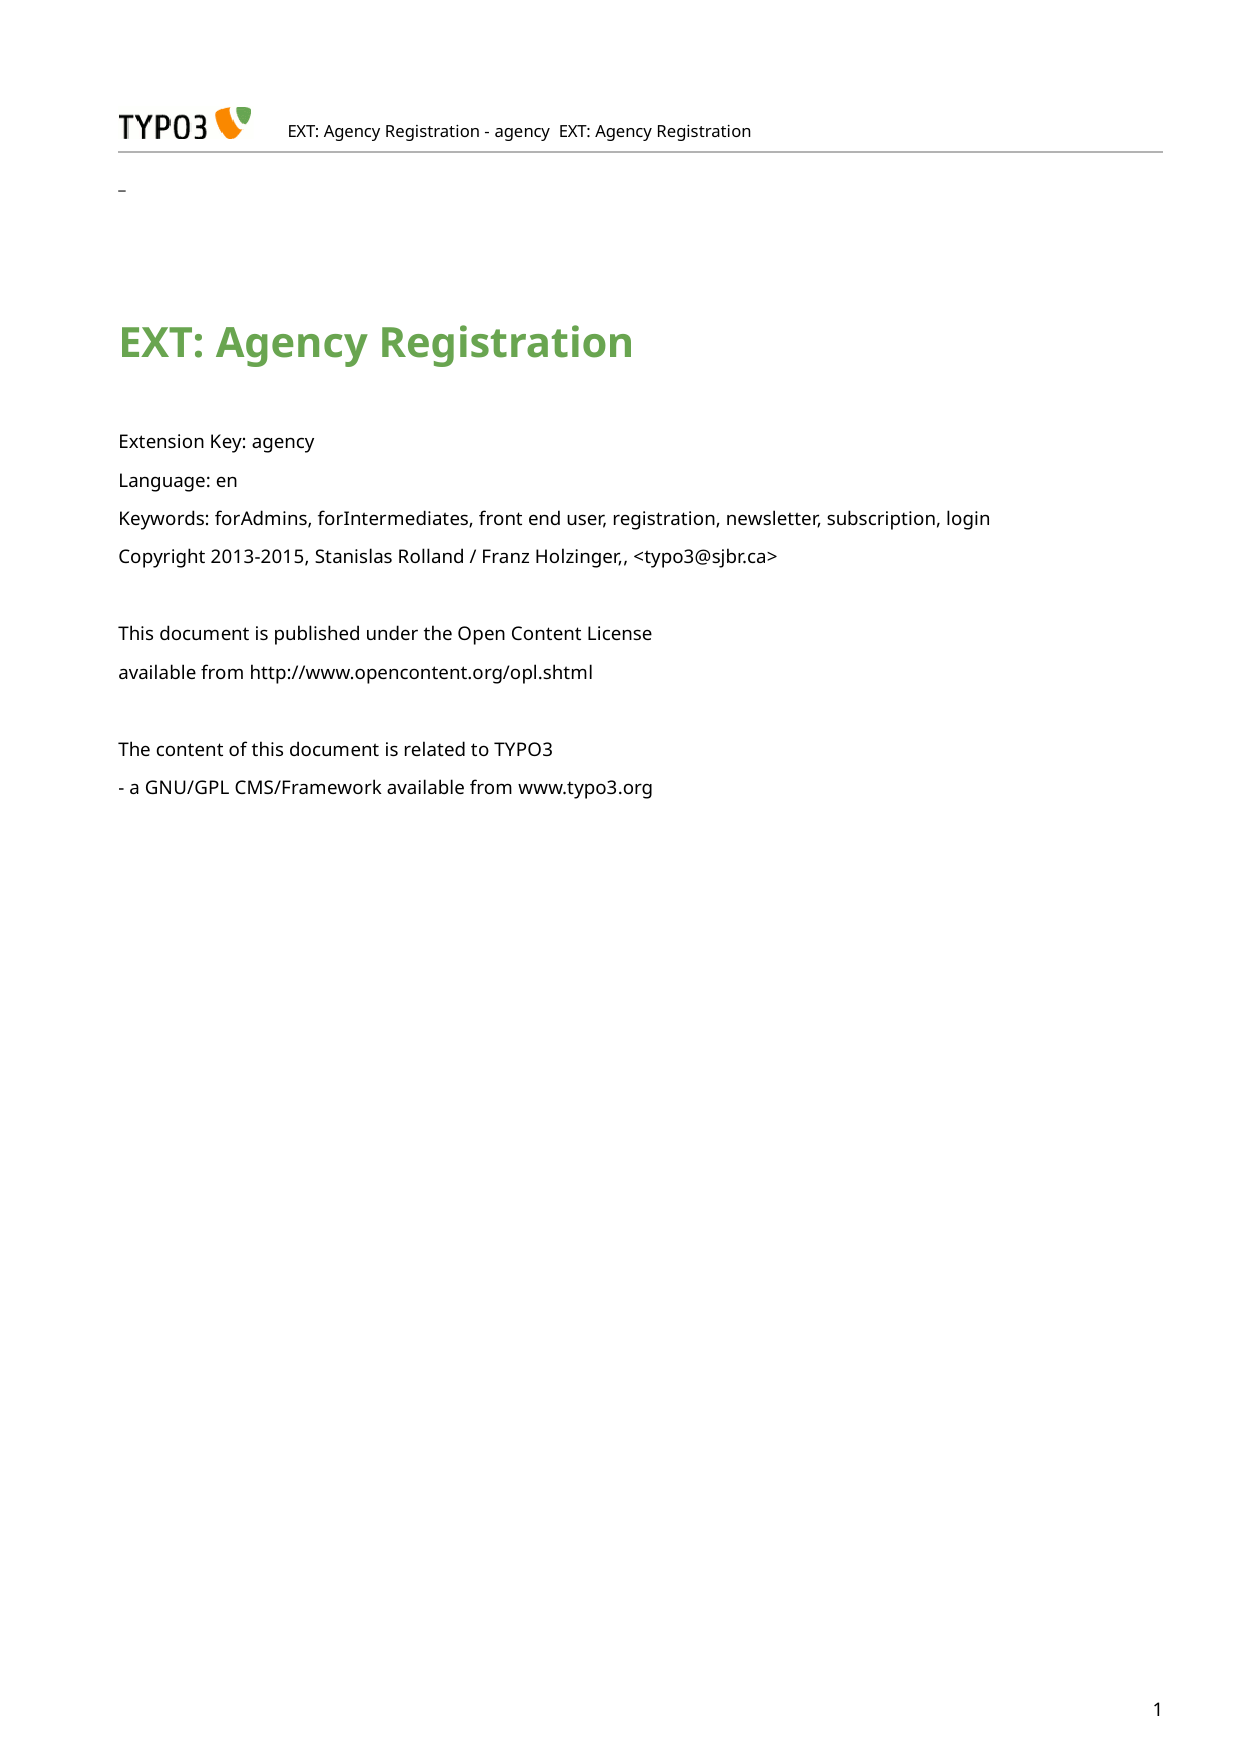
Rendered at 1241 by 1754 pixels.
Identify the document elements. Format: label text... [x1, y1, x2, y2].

picture [118, 106, 254, 139]
text _ [118, 172, 1163, 194]
text - a GNU/GPL CMS/Framework available from www.typo3.org [118, 774, 1163, 826]
text Language: en [118, 467, 1163, 493]
text Copyright 2013-2015, Stanislas Rolland / Franz Holzinger,, <typo3@sjbr.ca> [118, 543, 1163, 569]
subtitle EXT: Agency Registration [118, 313, 1163, 369]
text Keywords: forAdmins, forIntermediates, front end user, registration, newsletter, subscription, login [118, 505, 1163, 531]
text Extension Key: agency [118, 428, 1163, 454]
text The content of this document is related to TYPO3 [118, 736, 1163, 762]
text This document is published under the Open Content License [118, 620, 1163, 646]
text available from http://www.opencontent.org/opl.shtml [118, 659, 1163, 685]
